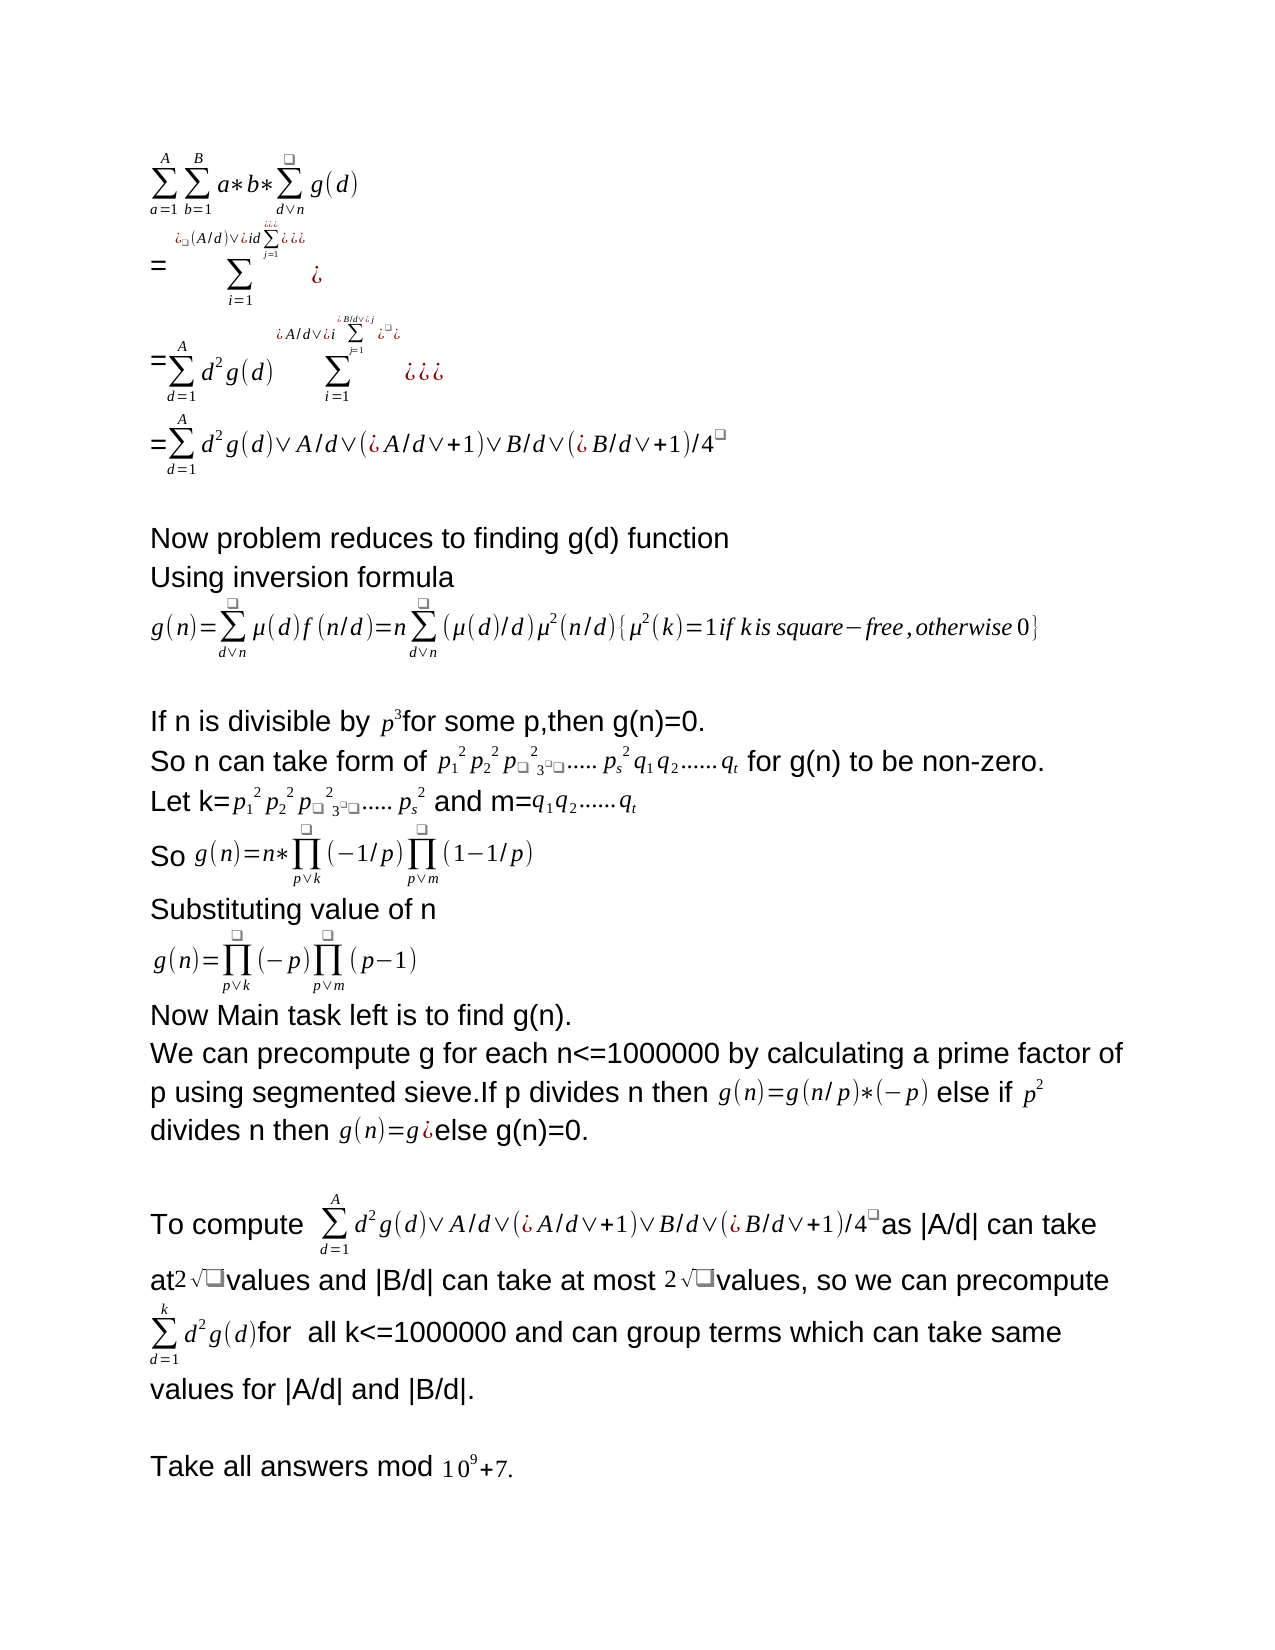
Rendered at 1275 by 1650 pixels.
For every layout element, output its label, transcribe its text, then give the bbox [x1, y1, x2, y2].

text So [150, 824, 1125, 887]
text = [150, 221, 1125, 309]
text Let k= and m= [150, 783, 1125, 819]
text Substituting value of n [150, 892, 1125, 926]
text To compute as |A/d| can take atvalues and |B/d| can take at most values, so we can precompute for all k<=1000000 and can group terms which can take same values for |A/d| and |B/d|. [150, 1190, 1125, 1406]
text = [150, 314, 1125, 405]
text Take all answers mod [150, 1449, 1125, 1483]
text Now Main task left is to find g(n). [150, 998, 1125, 1031]
text = [150, 410, 1125, 478]
text Now problem reduces to finding g(d) function Using inversion formula [150, 521, 1125, 593]
text So n can take form of for g(n) to be non-zero. [150, 742, 1125, 778]
text We can precompute g for each n<=1000000 by calculating a prime factor of p using segmented sieve.If p divides n then else if divides n then else g(n)=0. [150, 1036, 1125, 1147]
text If n is divisible by for some p,then g(n)=0. [150, 704, 1125, 737]
